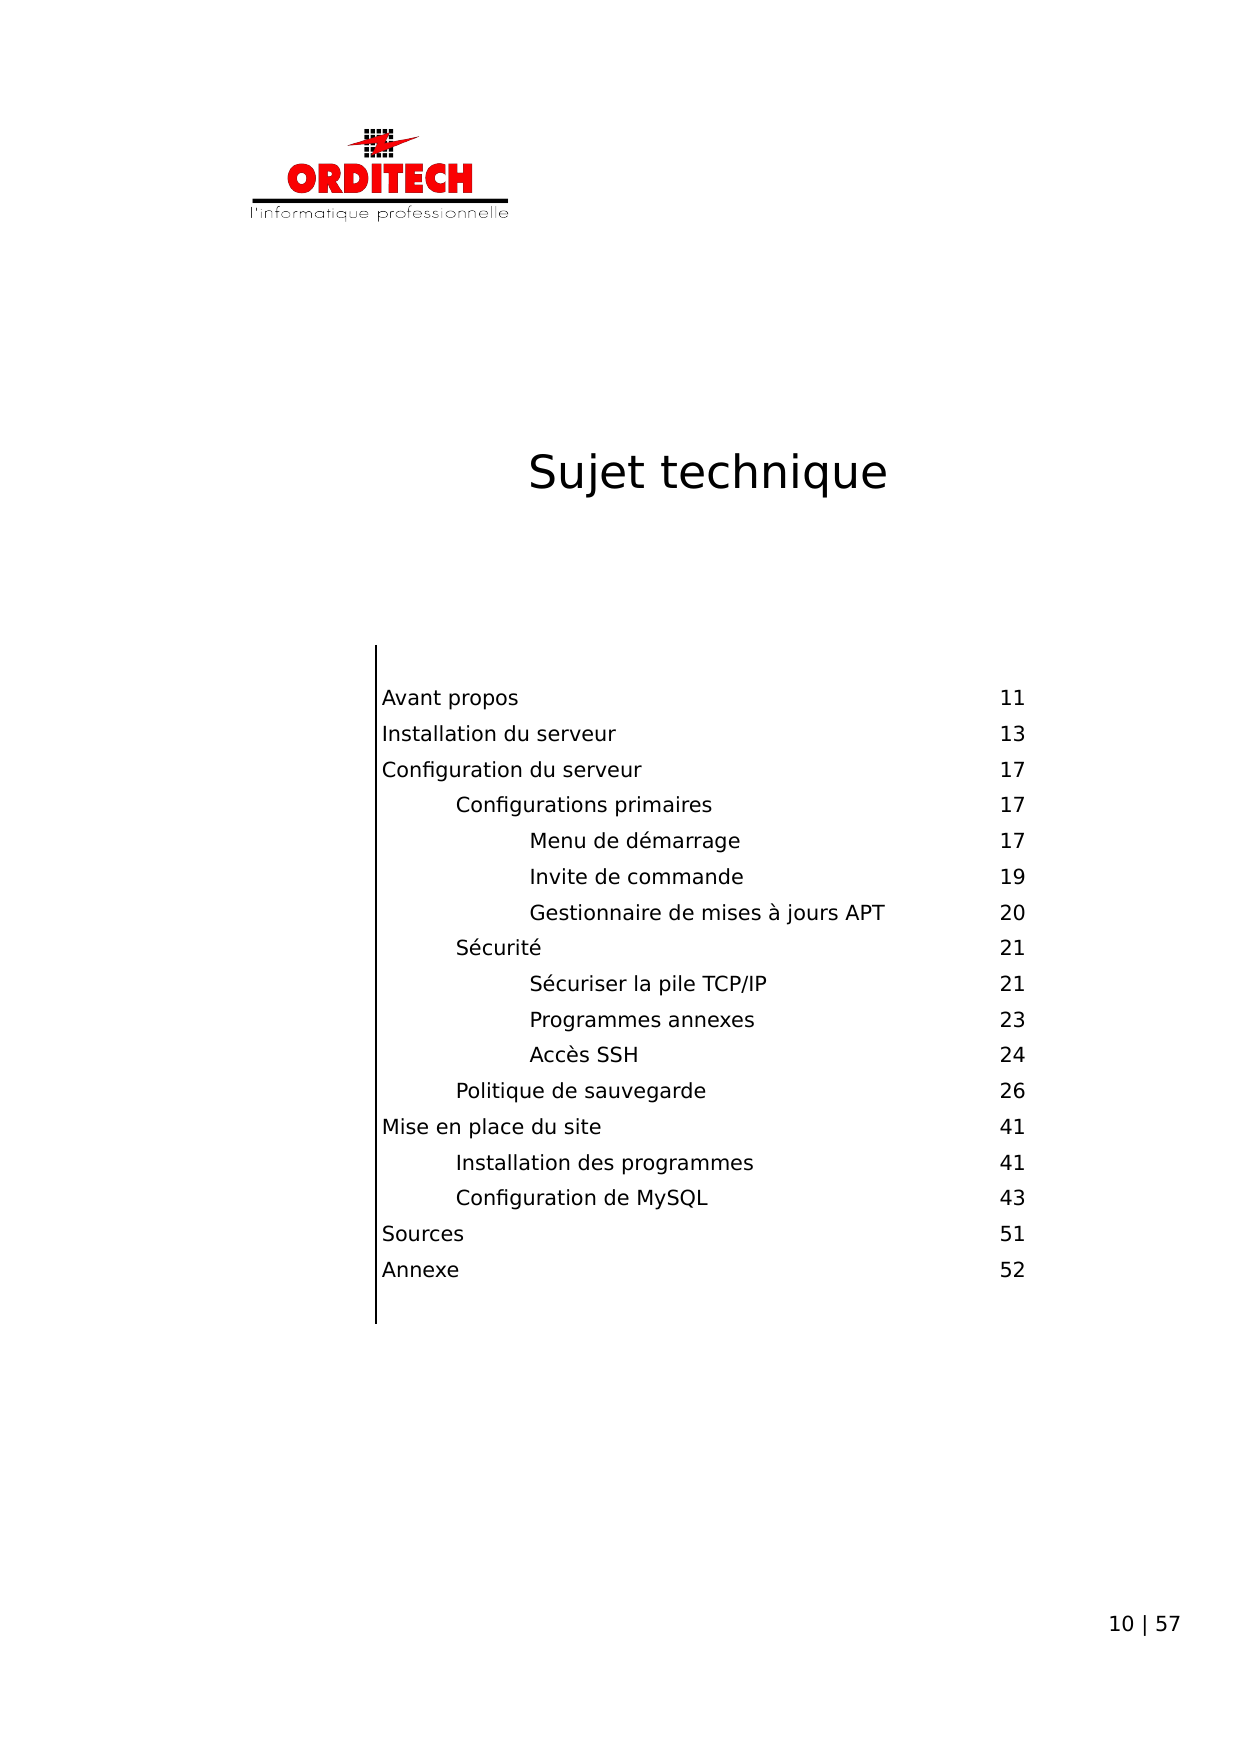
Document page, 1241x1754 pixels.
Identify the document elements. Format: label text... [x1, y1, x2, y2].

table_cell 17 [994, 823, 1046, 859]
table_cell Gestionnaire de mises à jours APT [377, 895, 994, 931]
table_cell 21 [994, 966, 1046, 1002]
text Sujet technique [236, 446, 1181, 499]
table_cell Mise en place du site [377, 1109, 994, 1145]
table_cell 20 [994, 895, 1046, 931]
table_cell Menu de démarrage [377, 823, 994, 859]
table_cell Politique de sauvegarde [377, 1074, 994, 1109]
table_cell Sources [377, 1216, 994, 1252]
table_cell Invite de commande [377, 859, 994, 895]
picture [236, 118, 527, 232]
table_cell 17 [994, 788, 1046, 823]
table_cell 52 [994, 1252, 1046, 1288]
table_cell Accès SSH [377, 1038, 994, 1073]
table_cell Installation du serveur [377, 716, 994, 752]
table_cell 19 [994, 859, 1046, 895]
table_cell 21 [994, 931, 1046, 966]
table_cell [377, 1288, 994, 1323]
table_cell 17 [994, 752, 1046, 788]
table_cell 23 [994, 1002, 1046, 1038]
table_cell 51 [994, 1216, 1046, 1252]
table_cell 41 [994, 1145, 1046, 1181]
table_cell Configuration de MySQL [377, 1181, 994, 1216]
table_cell 41 [994, 1109, 1046, 1145]
table_cell Annexe [377, 1252, 994, 1288]
table_cell 24 [994, 1038, 1046, 1073]
table_cell Sécuriser la pile TCP/IP [377, 966, 994, 1002]
table_cell Avant propos [377, 680, 994, 716]
table_header [994, 645, 1046, 680]
table_cell 13 [994, 716, 1046, 752]
table_cell Configuration du serveur [377, 752, 994, 788]
table_cell Installation des programmes [377, 1145, 994, 1181]
table_cell 11 [994, 680, 1046, 716]
table_cell 43 [994, 1181, 1046, 1216]
table_cell Sécurité [377, 931, 994, 966]
table_header [377, 645, 994, 680]
table_cell Programmes annexes [377, 1002, 994, 1038]
table_cell [994, 1288, 1046, 1323]
table_cell Configurations primaires [377, 788, 994, 823]
table_cell 26 [994, 1074, 1046, 1109]
